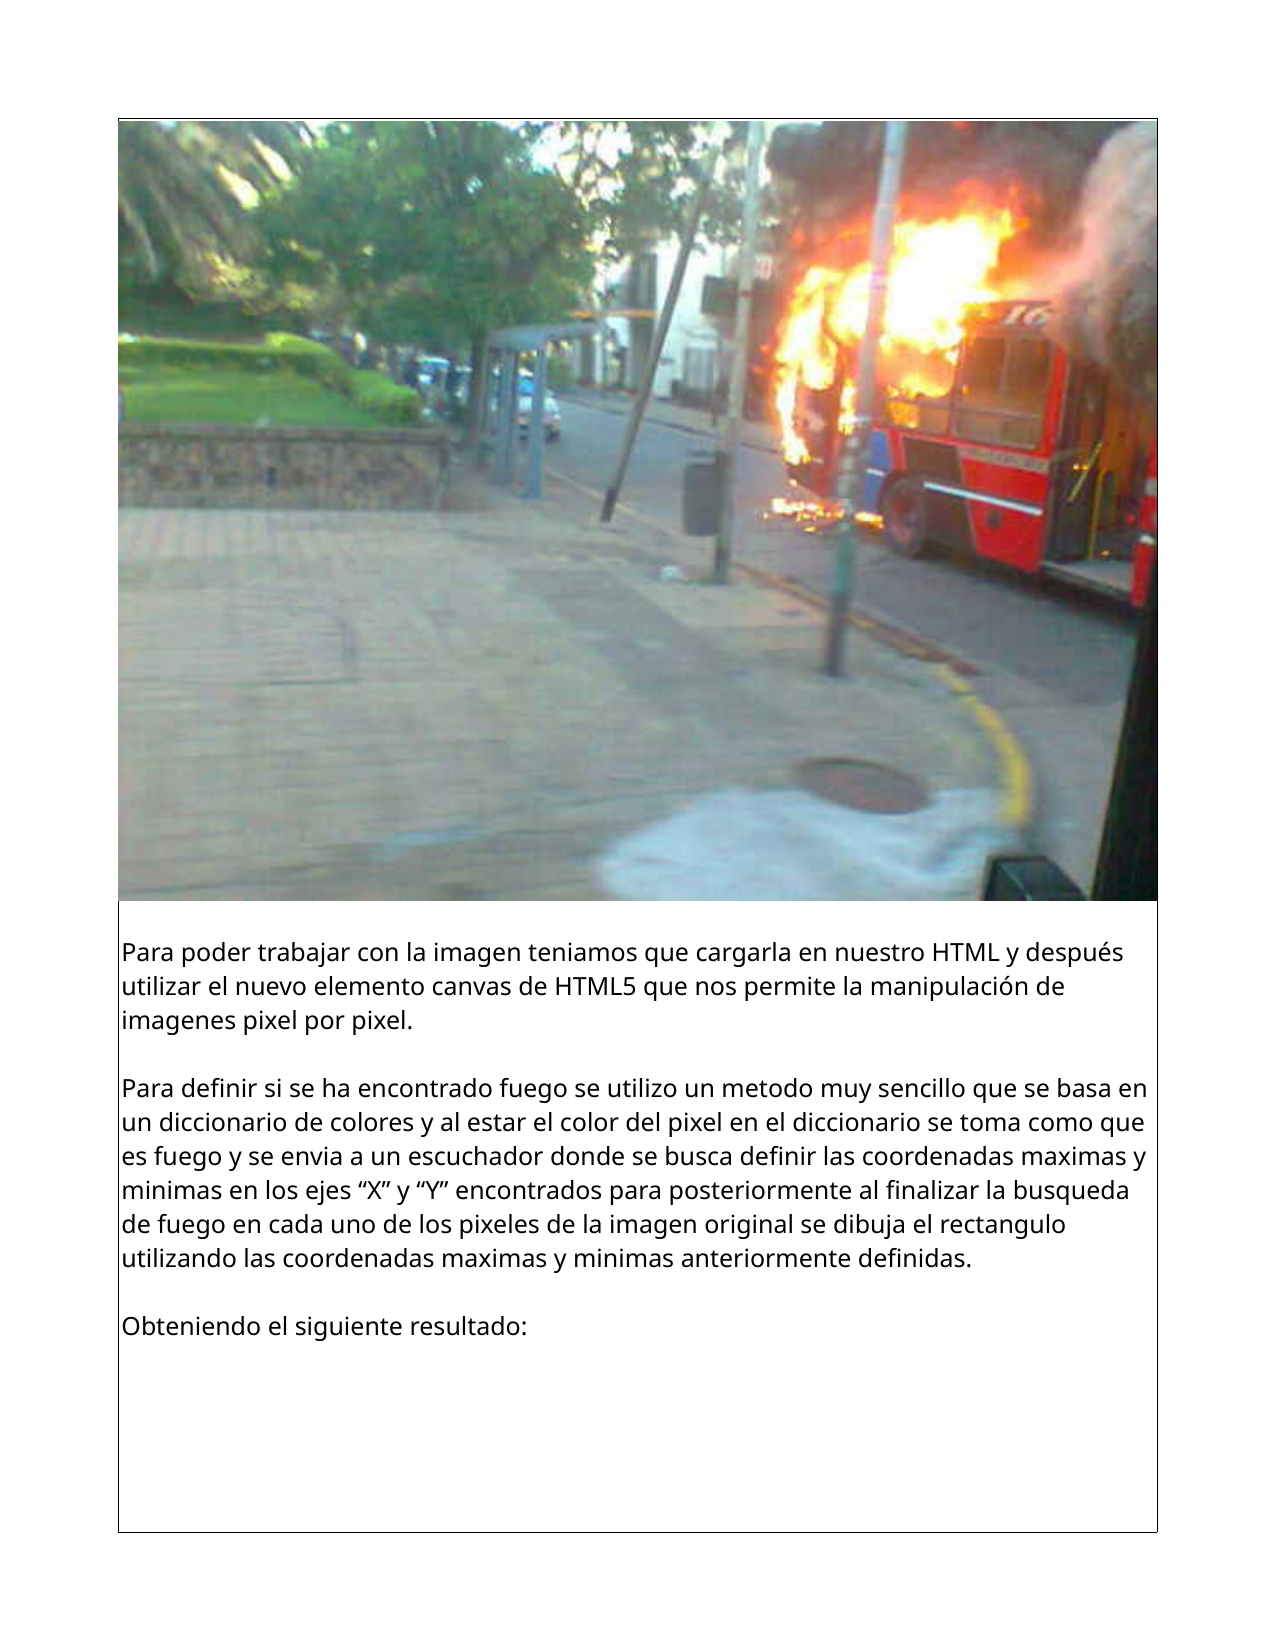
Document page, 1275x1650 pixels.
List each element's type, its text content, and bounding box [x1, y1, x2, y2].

text Obteniendo el siguiente resultado: [121, 1309, 1154, 1343]
text Para definir si se ha encontrado fuego se utilizo un metodo muy sencillo que se basa en un diccionario de colores y al estar el color del pixel en el diccionario se toma como que es fuego y se envia a un escuchador donde se busca definir las coordenadas maximas y minimas en los ejes “X” y “Y” encontrados para posteriormente al finalizar la busqueda de fuego en cada uno de los pixeles de la imagen original se dibuja el rectangulo utilizando las coordenadas maximas y minimas anteriormente definidas. [121, 1071, 1154, 1275]
text Para poder trabajar con la imagen teniamos que cargarla en nuestro HTML y después utilizar el nuevo elemento canvas de HTML5 que nos permite la manipulación de imagenes pixel por pixel. [121, 934, 1154, 1036]
picture [118, 121, 1157, 901]
